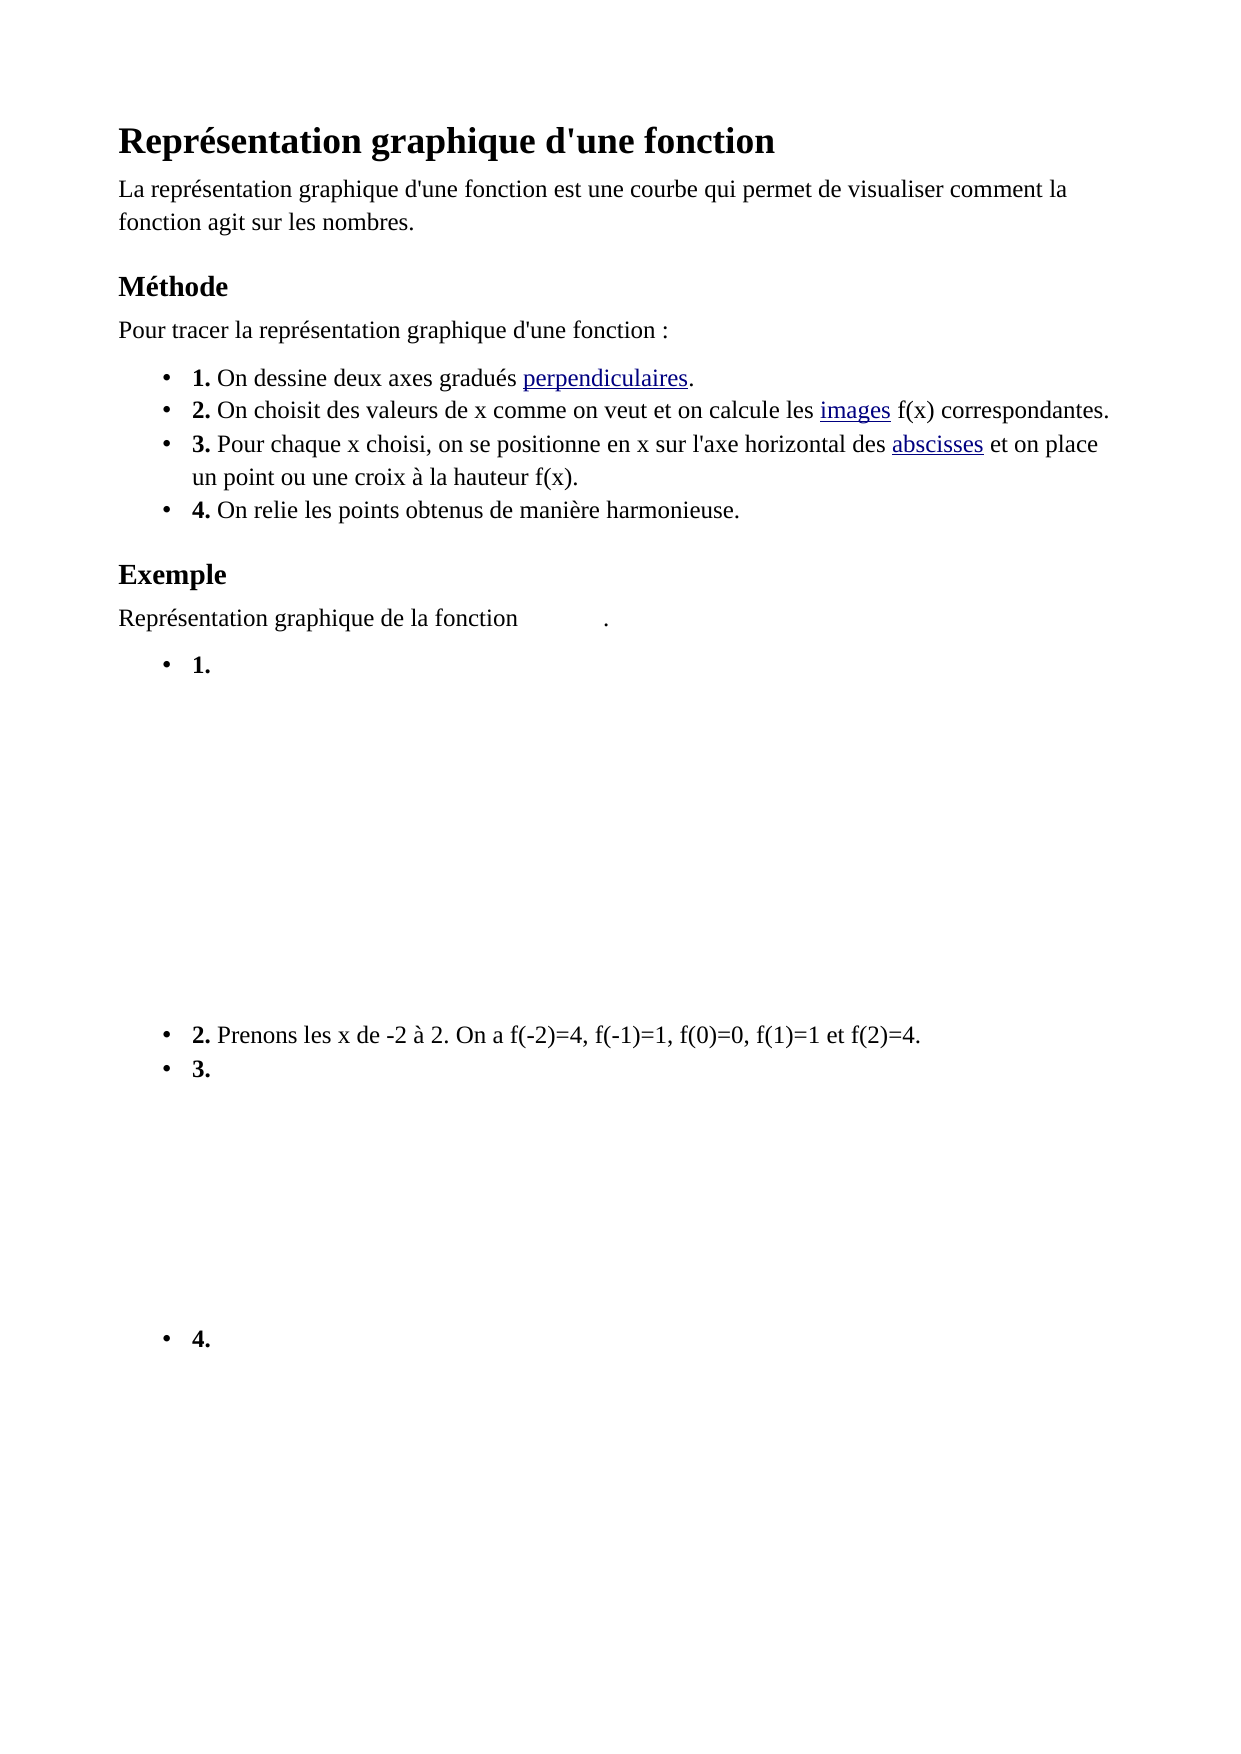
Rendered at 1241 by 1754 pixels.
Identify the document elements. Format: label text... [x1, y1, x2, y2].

list 4. [162, 1324, 1122, 1353]
list 2. Prenons les x de -2 à 2. On a f(-2)=4, f(-1)=1, f(0)=0, f(1)=1 et f(2)=4. [162, 1021, 1122, 1049]
subtitle Méthode [118, 269, 1122, 302]
list 1. On dessine deux axes gradués perpendiculaires. [162, 363, 1122, 391]
list 3. [162, 1054, 1122, 1082]
subtitle Exemple [118, 557, 1122, 590]
text La représentation graphique d'une fonction est une courbe qui permet de visualiser comment la fonction agit sur les nombres. [118, 174, 1122, 236]
text Pour tracer la représentation graphique d'une fonction : [118, 315, 1122, 344]
subtitle Représentation graphique d'une fonction [118, 118, 1122, 161]
list 1. [162, 651, 1122, 679]
list 4. On relie les points obtenus de manière harmonieuse. [162, 495, 1122, 523]
list 2. On choisit des valeurs de x comme on veut et on calcule les images f(x) correspondantes. [162, 396, 1122, 424]
list 3. Pour chaque x choisi, on se positionne en x sur l'axe horizontal des abscisses et on place un point ou une croix à la hauteur f(x). [162, 429, 1122, 490]
text Représentation graphique de la fonction . [118, 603, 1122, 632]
